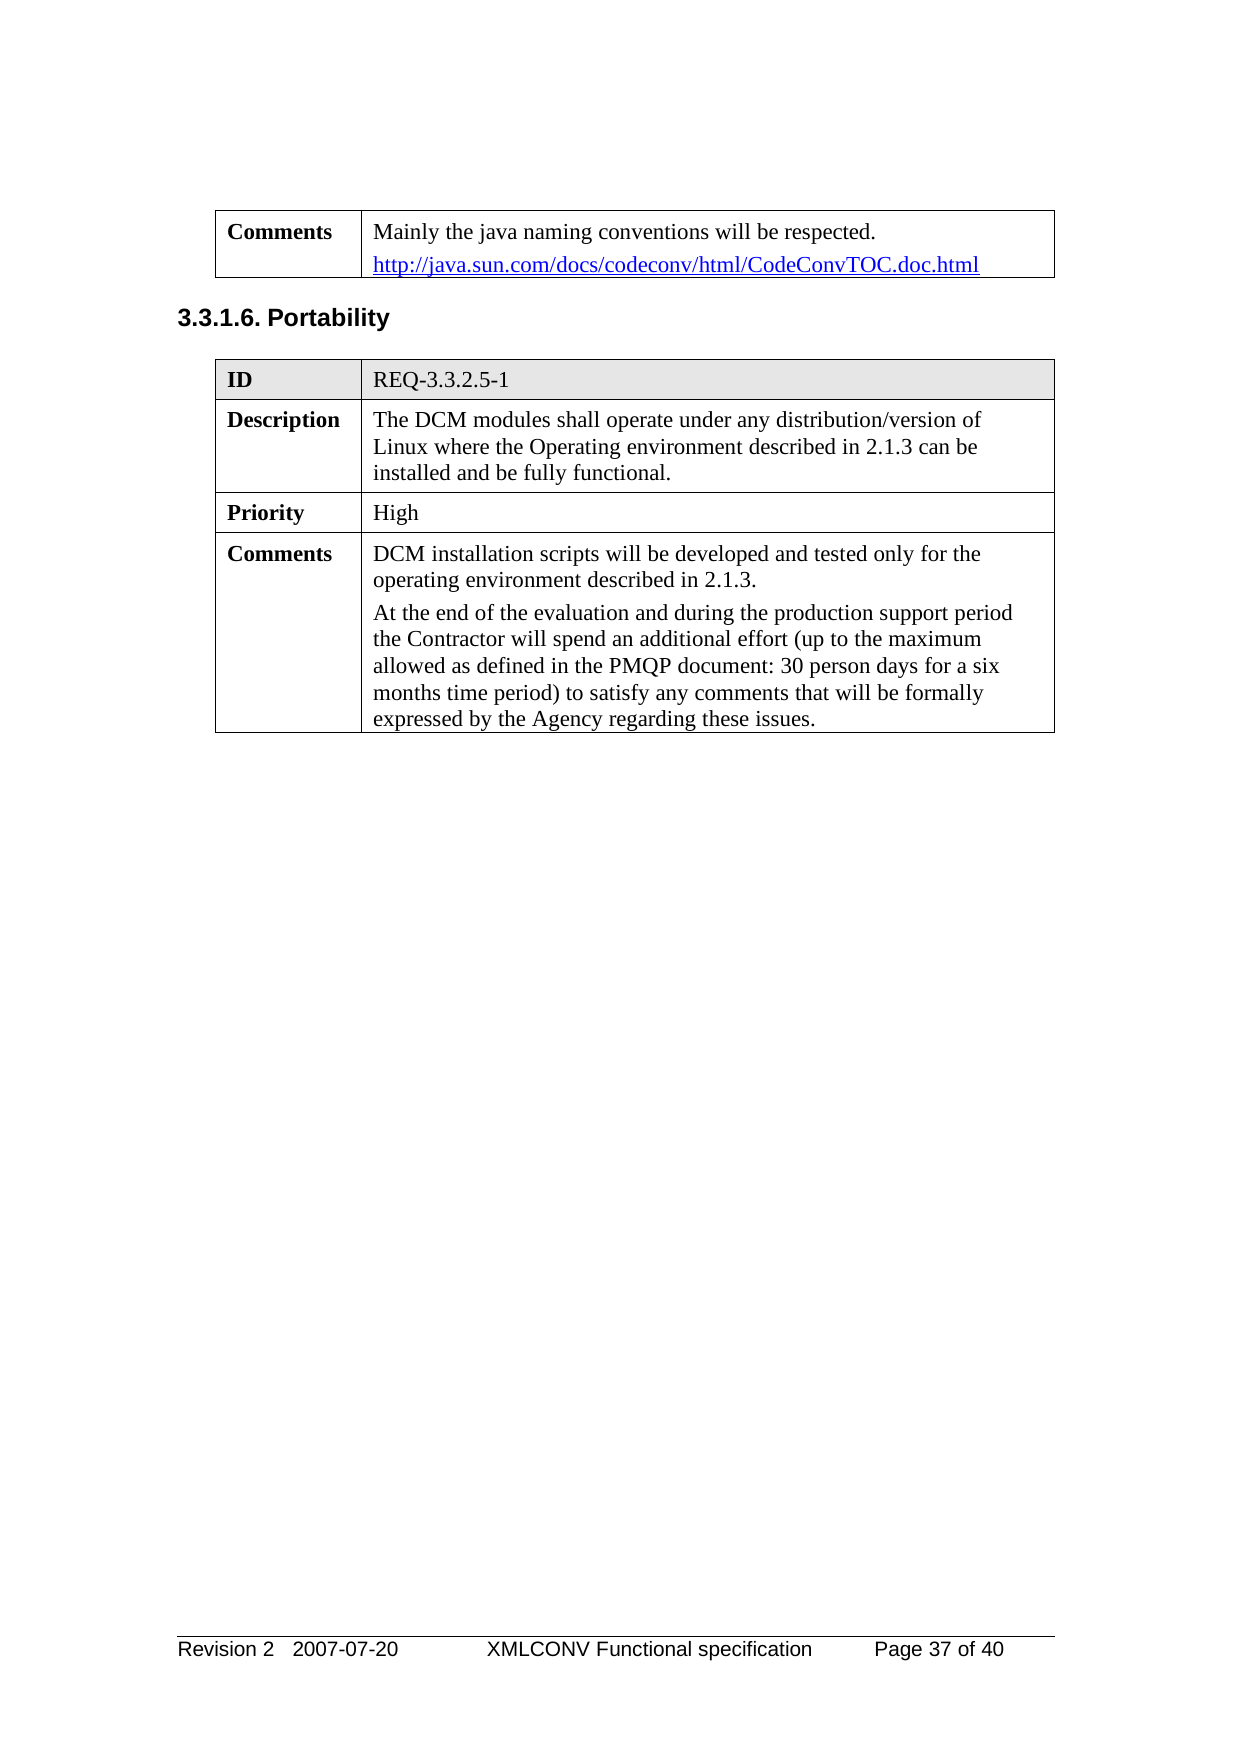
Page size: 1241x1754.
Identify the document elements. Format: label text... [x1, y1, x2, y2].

table_header REQ-3.3.2.5-1 [362, 360, 1054, 399]
table_cell Priority [216, 493, 361, 532]
table_cell Description [216, 400, 361, 492]
table_cell The DCM modules shall operate under any distribution/version of Linux where the Operating environment described in 2.1.3 can be installed and be fully functional. [362, 400, 1054, 492]
subtitle Portability [177, 303, 1092, 332]
table_cell DCM installation scripts will be developed and tested only for the operating environment described in 2.1.3. At the end of the evaluation and during the production support period the Contractor will spend an additional effort (up to the maximum allowed as defined in the PMQP document: 30 person days for a six months time period) to satisfy any comments that will be formally expressed by the Agency regarding these issues. [362, 533, 1054, 732]
table_cell Mainly the java naming conventions will be respected. http://java.sun.com/docs/codeconv/html/CodeConvTOC.doc.html [362, 211, 1054, 277]
table_header ID [216, 360, 361, 399]
table_cell Comments [216, 211, 361, 277]
table_cell High [362, 493, 1054, 532]
table_cell Comments [216, 533, 361, 732]
